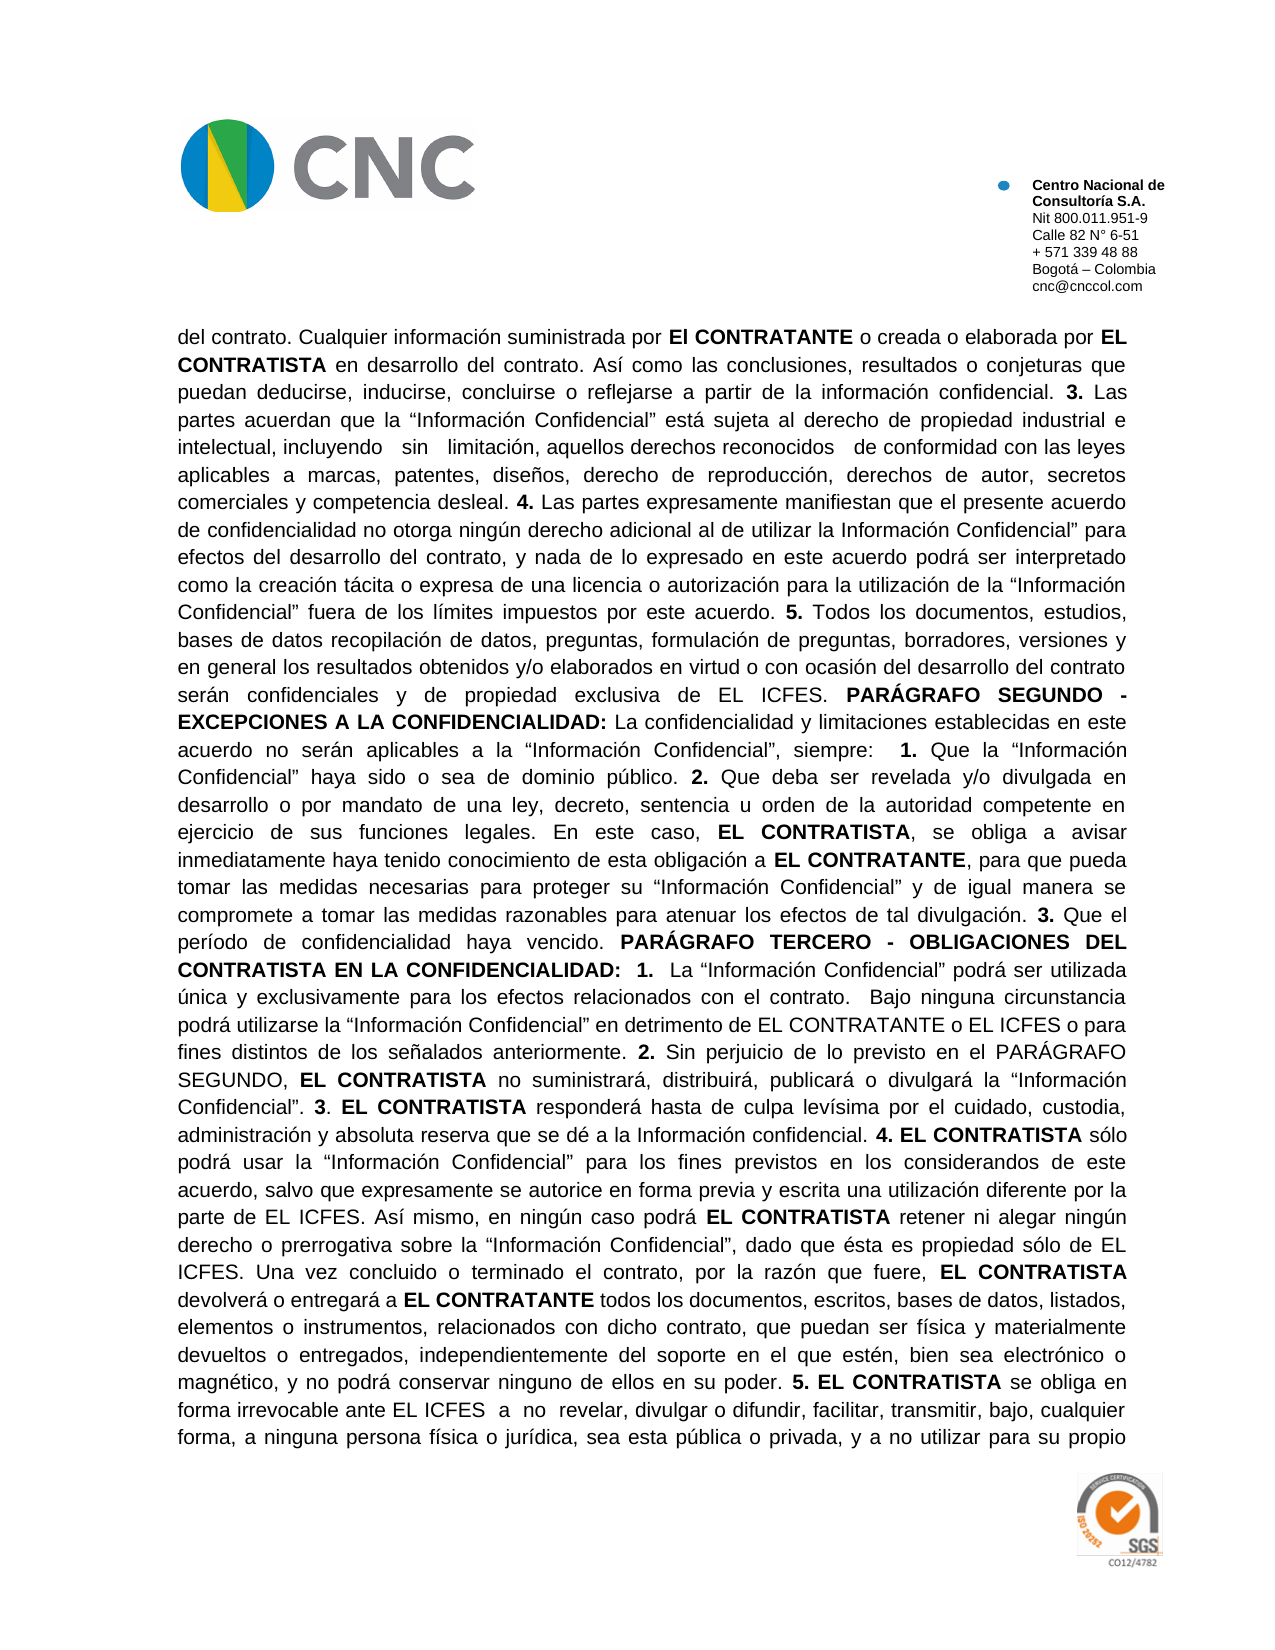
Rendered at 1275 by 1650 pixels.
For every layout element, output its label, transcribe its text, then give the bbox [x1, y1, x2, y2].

text del contrato. Cualquier información suministrada por El CONTRATANTE o creada o elaborada por EL CONTRATISTA en desarrollo del contrato. Así como las conclusiones, resultados o conjeturas que puedan deducirse, inducirse, concluirse o reflejarse a partir de la información confidencial. 3. Las partes acuerdan que la “Información Confidencial” está sujeta al derecho de propiedad industrial e intelectual, incluyendo sin limitación, aquellos derechos reconocidos de conformidad con las leyes aplicables a marcas, patentes, diseños, derecho de reproducción, derechos de autor, secretos comerciales y competencia desleal. 4. Las partes expresamente manifiestan que el presente acuerdo de confidencialidad no otorga ningún derecho adicional al de utilizar la Información Confidencial” para efectos del desarrollo del contrato, y nada de lo expresado en este acuerdo podrá ser interpretado como la creación tácita o expresa de una licencia o autorización para la utilización de la “Información Confidencial” fuera de los límites impuestos por este acuerdo. 5. Todos los documentos, estudios, bases de datos recopilación de datos, preguntas, formulación de preguntas, borradores, versiones y en general los resultados obtenidos y/o elaborados en virtud o con ocasión del desarrollo del contrato serán confidenciales y de propiedad exclusiva de EL ICFES. PARÁGRAFO SEGUNDO - EXCEPCIONES A LA CONFIDENCIALIDAD: La confidencialidad y limitaciones establecidas en este acuerdo no serán aplicables a la “Información Confidencial”, siempre: 1. Que la “Información Confidencial” haya sido o sea de dominio público. 2. Que deba ser revelada y/o divulgada en desarrollo o por mandato de una ley, decreto, sentencia u orden de la autoridad competente en ejercicio de sus funciones legales. En este caso, EL CONTRATISTA, se obliga a avisar inmediatamente haya tenido conocimiento de esta obligación a EL CONTRATANTE, para que pueda tomar las medidas necesarias para proteger su “Información Confidencial” y de igual manera se compromete a tomar las medidas razonables para atenuar los efectos de tal divulgación. 3. Que el período de confidencialidad haya vencido. PARÁGRAFO TERCERO - OBLIGACIONES DEL CONTRATISTA EN LA CONFIDENCIALIDAD: 1. La “Información Confidencial” podrá ser utilizada única y exclusivamente para los efectos relacionados con el contrato. Bajo ninguna circunstancia podrá utilizarse la “Información Confidencial” en detrimento de EL CONTRATANTE o EL ICFES o para fines distintos de los señalados anteriormente. 2. Sin perjuicio de lo previsto en el PARÁGRAFO SEGUNDO, EL CONTRATISTA no suministrará, distribuirá, publicará o divulgará la “Información Confidencial”. 3. EL CONTRATISTA responderá hasta de culpa levísima por el cuidado, custodia, administración y absoluta reserva que se dé a la Información confidencial. 4. EL CONTRATISTA sólo podrá usar la “Información Confidencial” para los fines previstos en los considerandos de este acuerdo, salvo que expresamente se autorice en forma previa y escrita una utilización diferente por la parte de EL ICFES. Así mismo, en ningún caso podrá EL CONTRATISTA retener ni alegar ningún derecho o prerrogativa sobre la “Información Confidencial”, dado que ésta es propiedad sólo de EL ICFES. Una vez concluido o terminado el contrato, por la razón que fuere, EL CONTRATISTA devolverá o entregará a EL CONTRATANTE todos los documentos, escritos, bases de datos, listados, elementos o instrumentos, relacionados con dicho contrato, que puedan ser física y materialmente devueltos o entregados, independientemente del soporte en el que estén, bien sea electrónico o magnético, y no podrá conservar ninguno de ellos en su poder. 5. EL CONTRATISTA se obliga en forma irrevocable ante EL ICFES a no revelar, divulgar o difundir, facilitar, transmitir, bajo, cualquier forma, a ninguna persona física o jurídica, sea esta pública o privada, y a no utilizar para su propio [177, 325, 1127, 1449]
picture [177, 117, 478, 215]
picture [1076, 1472, 1164, 1570]
